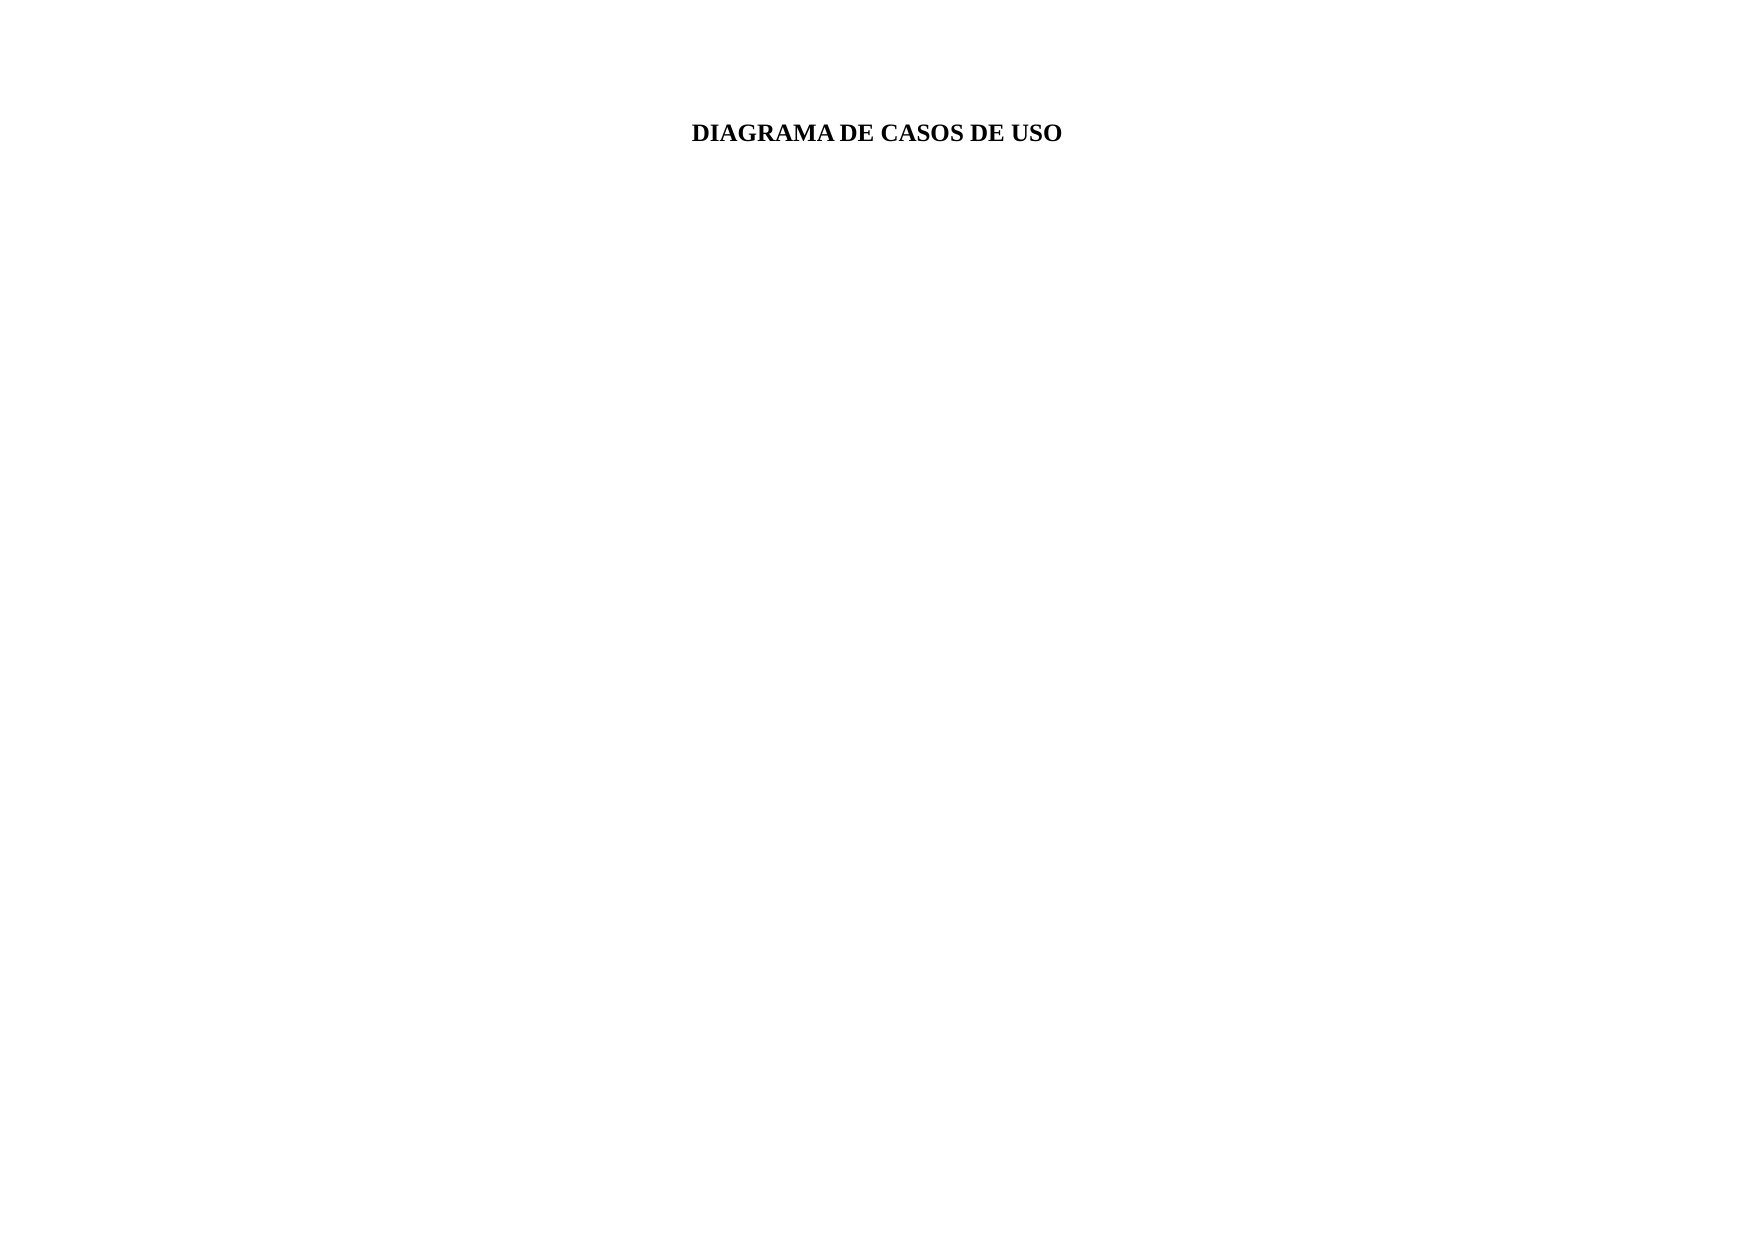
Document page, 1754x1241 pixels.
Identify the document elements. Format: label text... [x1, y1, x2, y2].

text DIAGRAMA DE CASOS DE USO [118, 118, 1636, 147]
